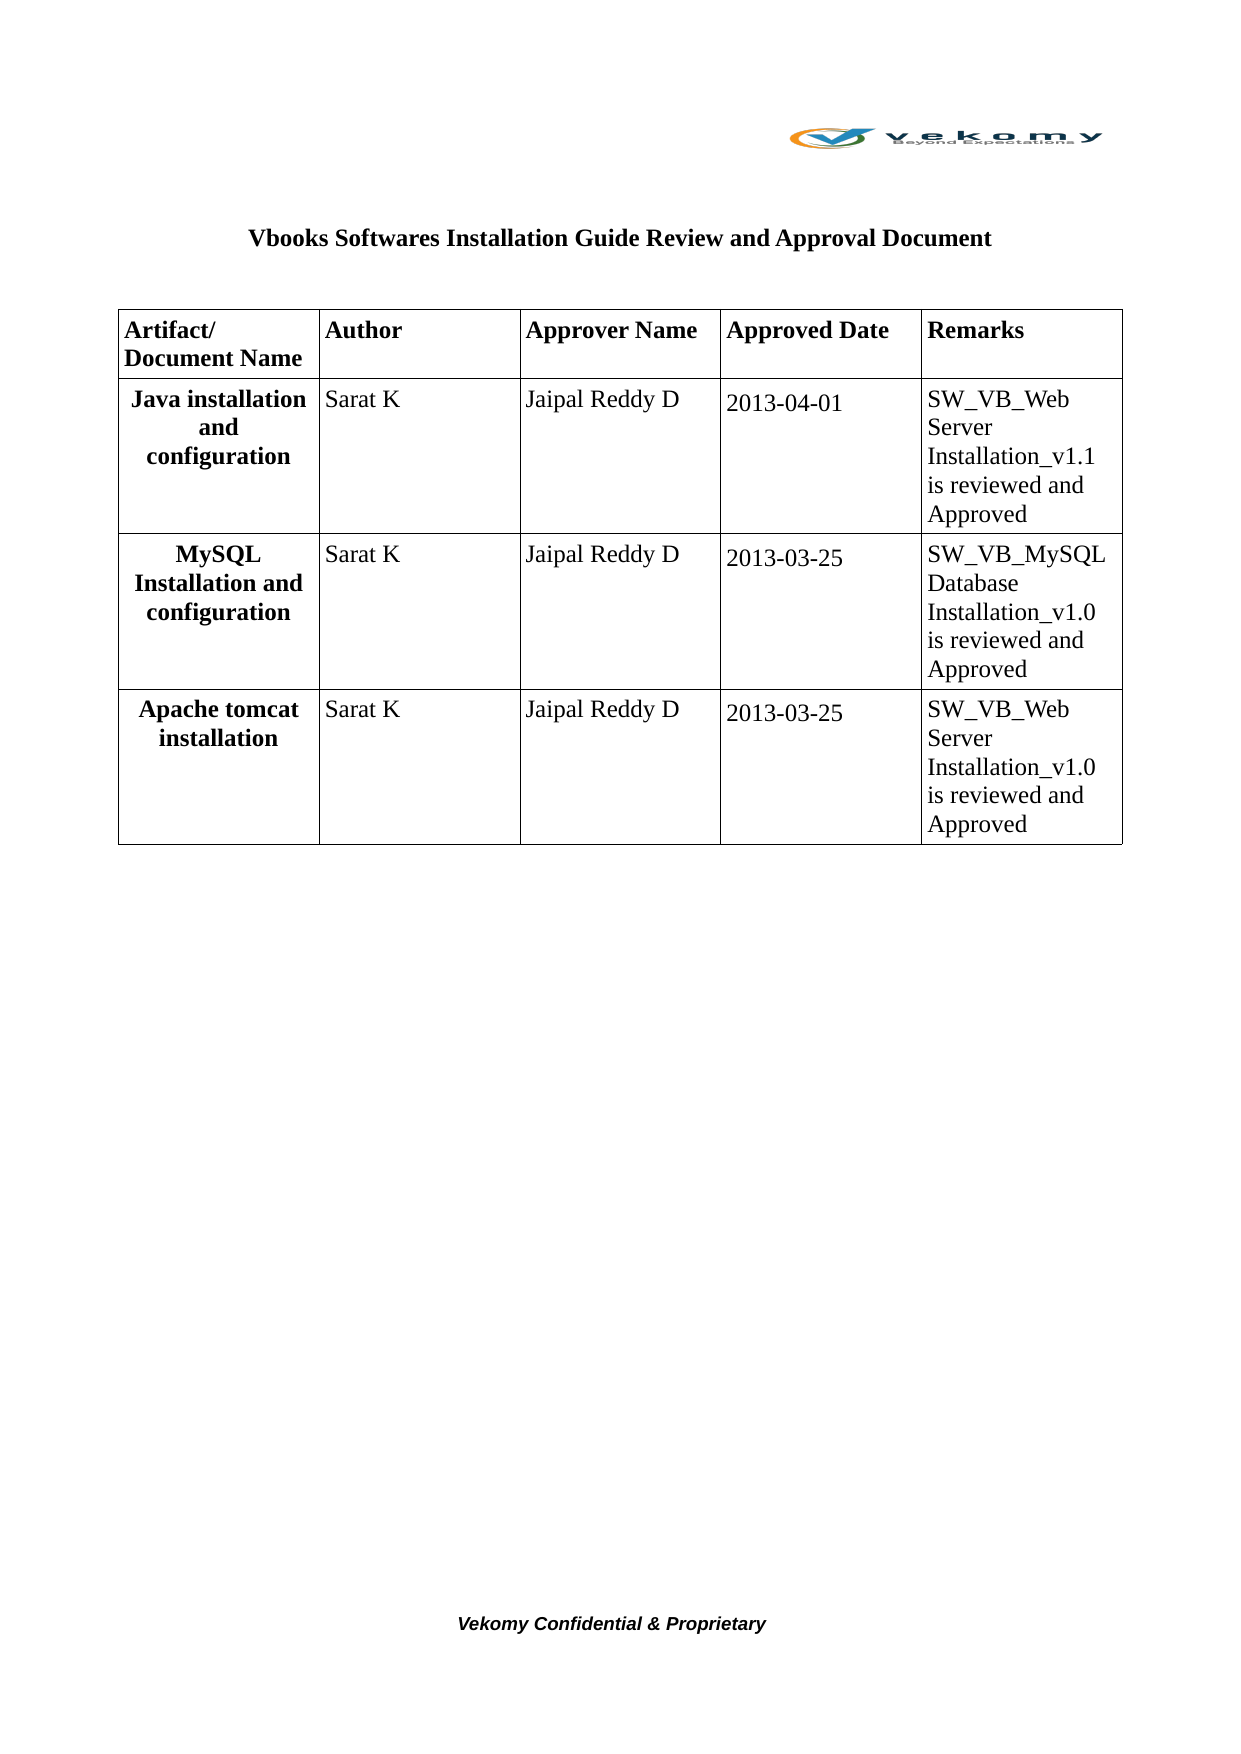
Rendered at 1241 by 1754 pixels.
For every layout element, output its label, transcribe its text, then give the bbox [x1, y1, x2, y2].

table_header Remarks [922, 310, 1122, 378]
picture [786, 127, 1106, 150]
table_cell Sarat K [320, 690, 520, 844]
table_cell Sarat K [320, 534, 520, 688]
table_cell SW_VB_Web Server Installation_v1.0 is reviewed and Approved [922, 690, 1122, 844]
table_cell MySQL Installation and configuration [119, 534, 319, 688]
table_cell Jaipal Reddy D [521, 379, 720, 533]
table_header Author [320, 310, 520, 378]
table_cell Jaipal Reddy D [521, 690, 720, 844]
table_cell Apache tomcat installation [119, 690, 319, 844]
text Vbooks Softwares Installation Guide Review and Approval Document [118, 223, 1122, 251]
table_cell Sarat K [320, 379, 520, 533]
table_cell 2013-04-01 [721, 379, 921, 533]
table_header Approved Date [721, 310, 921, 378]
table_cell Jaipal Reddy D [521, 534, 720, 688]
table_cell SW_VB_Web Server Installation_v1.1 is reviewed and Approved [922, 379, 1122, 533]
table_header Approver Name [521, 310, 720, 378]
table_header Artifact/ Document Name [119, 310, 319, 378]
table_cell SW_VB_MySQL Database Installation_v1.0 is reviewed and Approved [922, 534, 1122, 688]
table_cell 2013-03-25 [721, 534, 921, 688]
table_cell Java installation and configuration [119, 379, 319, 533]
table_cell 2013-03-25 [721, 690, 921, 844]
